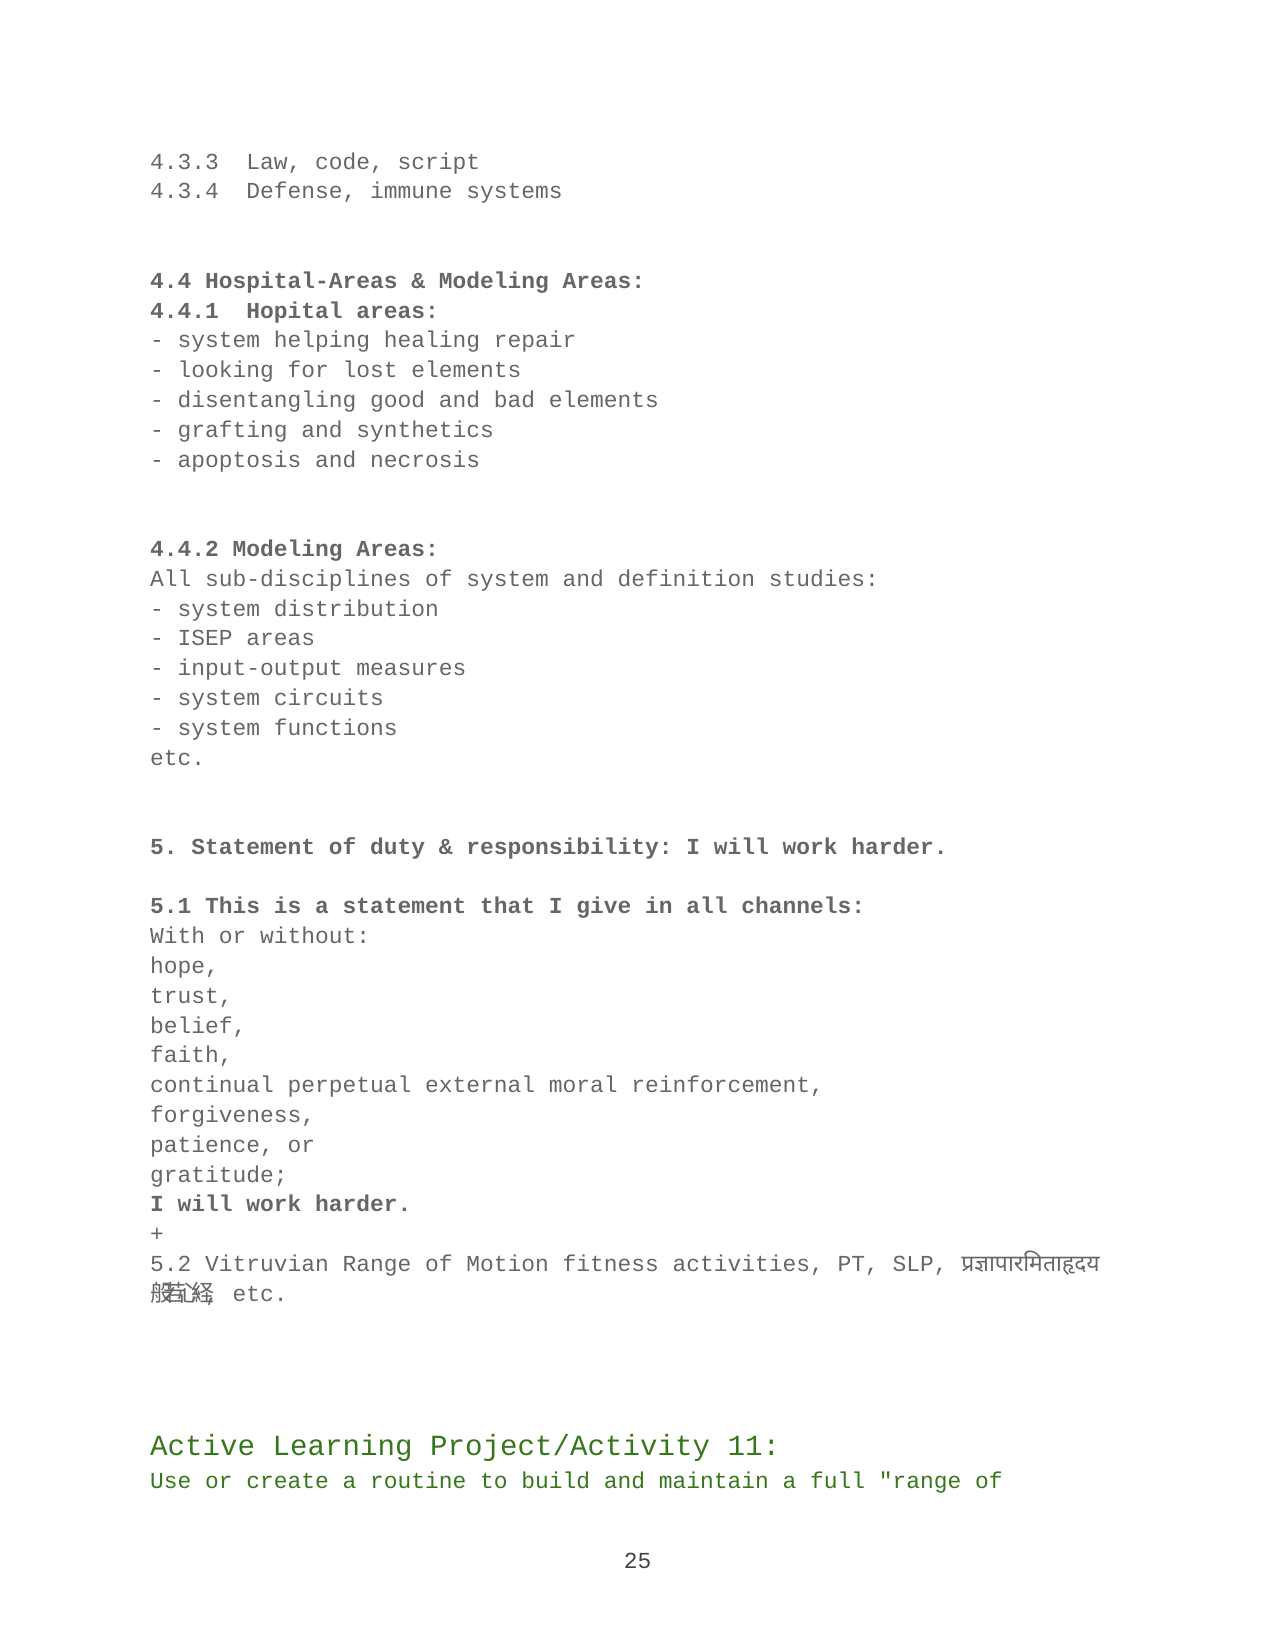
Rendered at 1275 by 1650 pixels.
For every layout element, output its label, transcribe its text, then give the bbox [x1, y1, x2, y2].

text 4.4.2 Modeling Areas: [150, 537, 1125, 563]
text etc. [150, 746, 1125, 772]
text + [150, 1222, 1125, 1248]
text - system distribution [150, 597, 1125, 623]
text - disentangling good and bad elements [150, 388, 1125, 414]
text 4.4 Hospital-Areas & Modeling Areas: [150, 269, 1125, 295]
text - system circuits [150, 686, 1125, 712]
text 5. Statement of duty & responsibility: I will work harder. [150, 835, 1125, 861]
text - system functions [150, 716, 1125, 742]
text - system helping healing repair [150, 329, 1125, 355]
text - apoptosis and necrosis [150, 448, 1125, 474]
text - grafting and synthetics [150, 418, 1125, 444]
text gratitude; [150, 1163, 1125, 1189]
text forgiveness, [150, 1103, 1125, 1129]
text hope, [150, 954, 1125, 980]
text - looking for lost elements [150, 358, 1125, 384]
text Use or create a routine to build and maintain a full "range of [150, 1469, 1125, 1495]
text With or without: [150, 924, 1125, 951]
text 5.2 Vitruvian Range of Motion fitness activities, PT, SLP, प्रज्ञापारमिताहृदय 般若心経, etc. [150, 1252, 1125, 1308]
text All sub-disciplines of system and definition studies: [150, 567, 1125, 593]
text - input-output measures [150, 656, 1125, 682]
text 4.3.3 Law, code, script [150, 150, 1125, 176]
text continual perpetual external moral reinforcement, [150, 1073, 1125, 1099]
text belief, [150, 1014, 1125, 1040]
text 4.4.1 Hopital areas: [150, 299, 1125, 325]
text trust, [150, 984, 1125, 1010]
text 5.1 This is a statement that I give in all channels: [150, 895, 1125, 921]
text I will work harder. [150, 1193, 1125, 1219]
text 4.3.4 Defense, immune systems [150, 180, 1125, 206]
text faith, [150, 1044, 1125, 1070]
text patience, or [150, 1133, 1125, 1159]
text - ISEP areas [150, 627, 1125, 653]
text Active Learning Project/Activity 11: [150, 1431, 1125, 1464]
